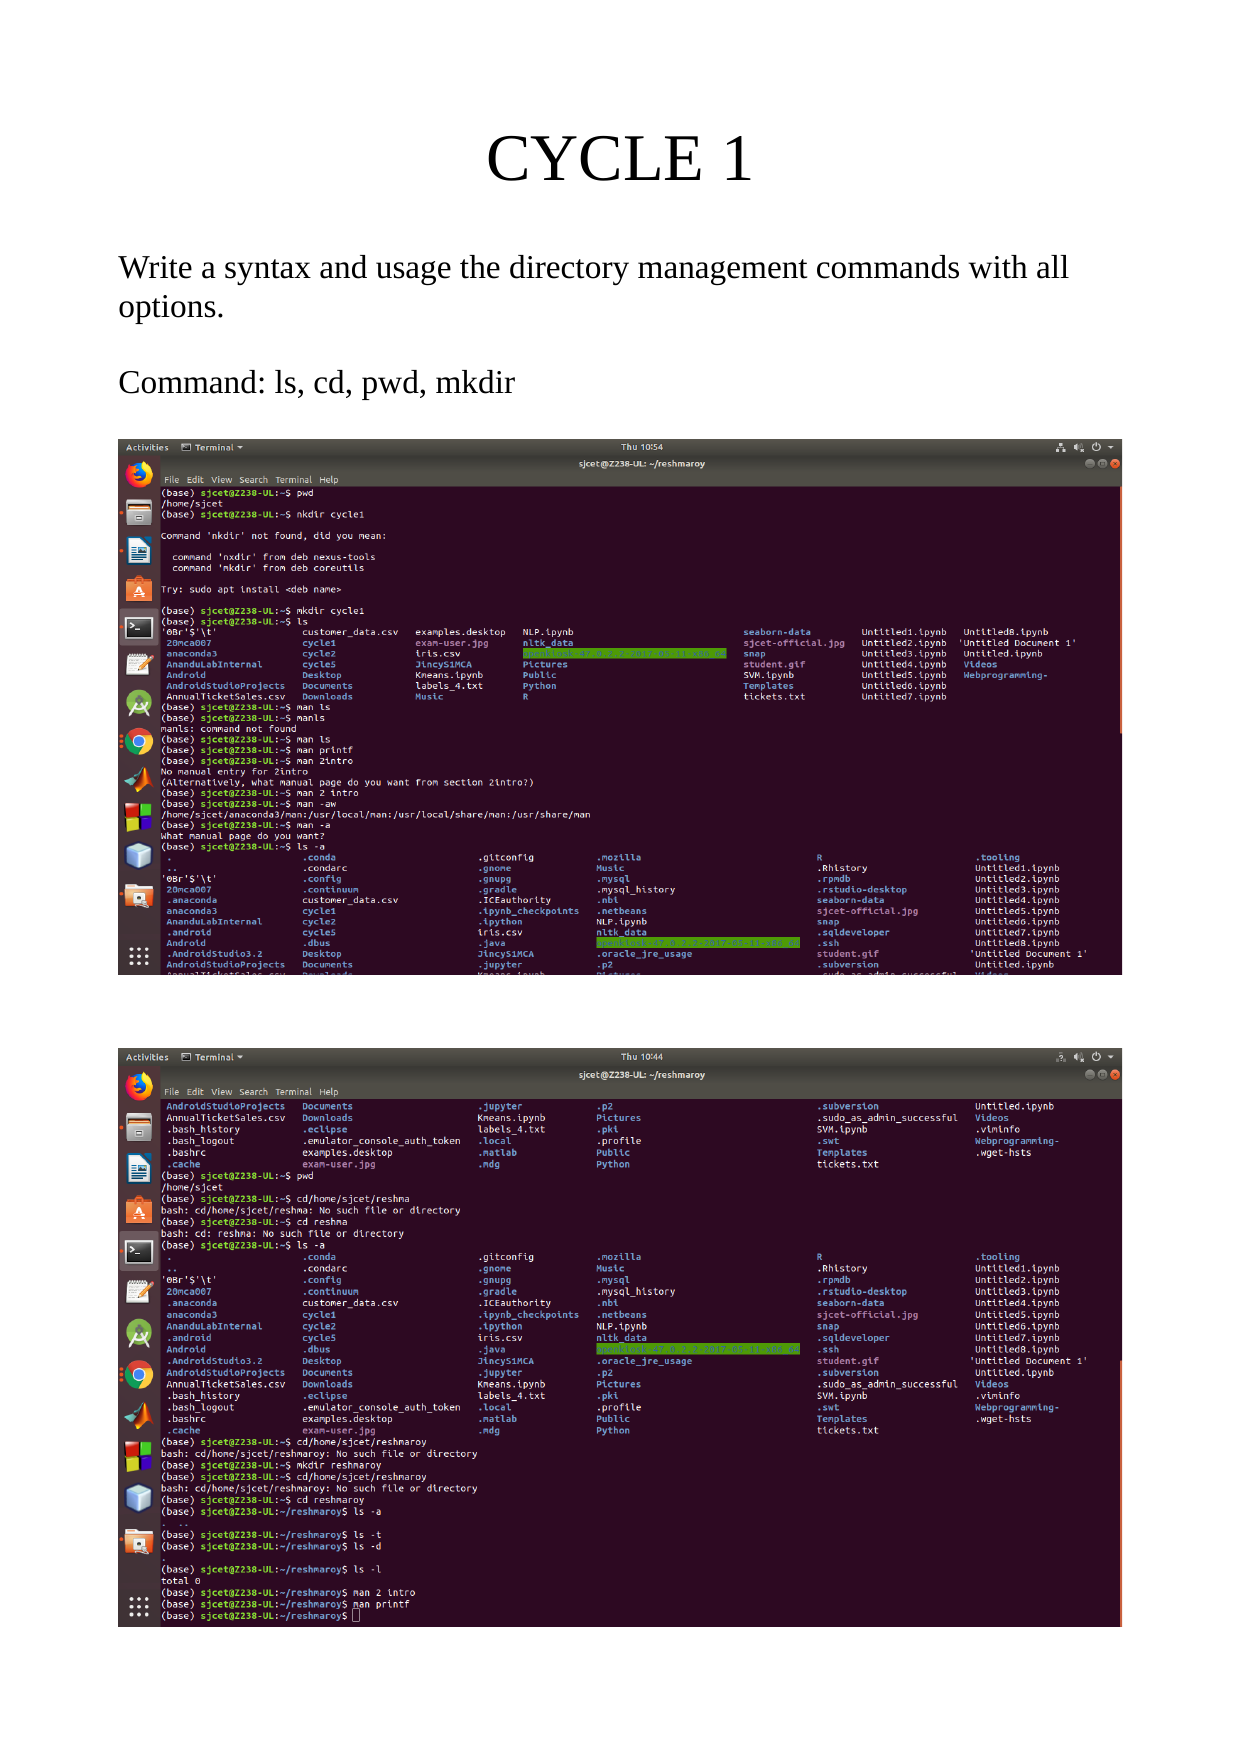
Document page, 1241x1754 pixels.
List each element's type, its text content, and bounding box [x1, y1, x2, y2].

text CYCLE 1 [118, 118, 1122, 195]
picture [118, 1048, 1123, 1627]
text Write a syntax and usage the directory management commands with all options. [118, 247, 1122, 324]
text Command: ls, cd, pwd, mkdir [118, 362, 1122, 401]
picture [118, 439, 1123, 975]
